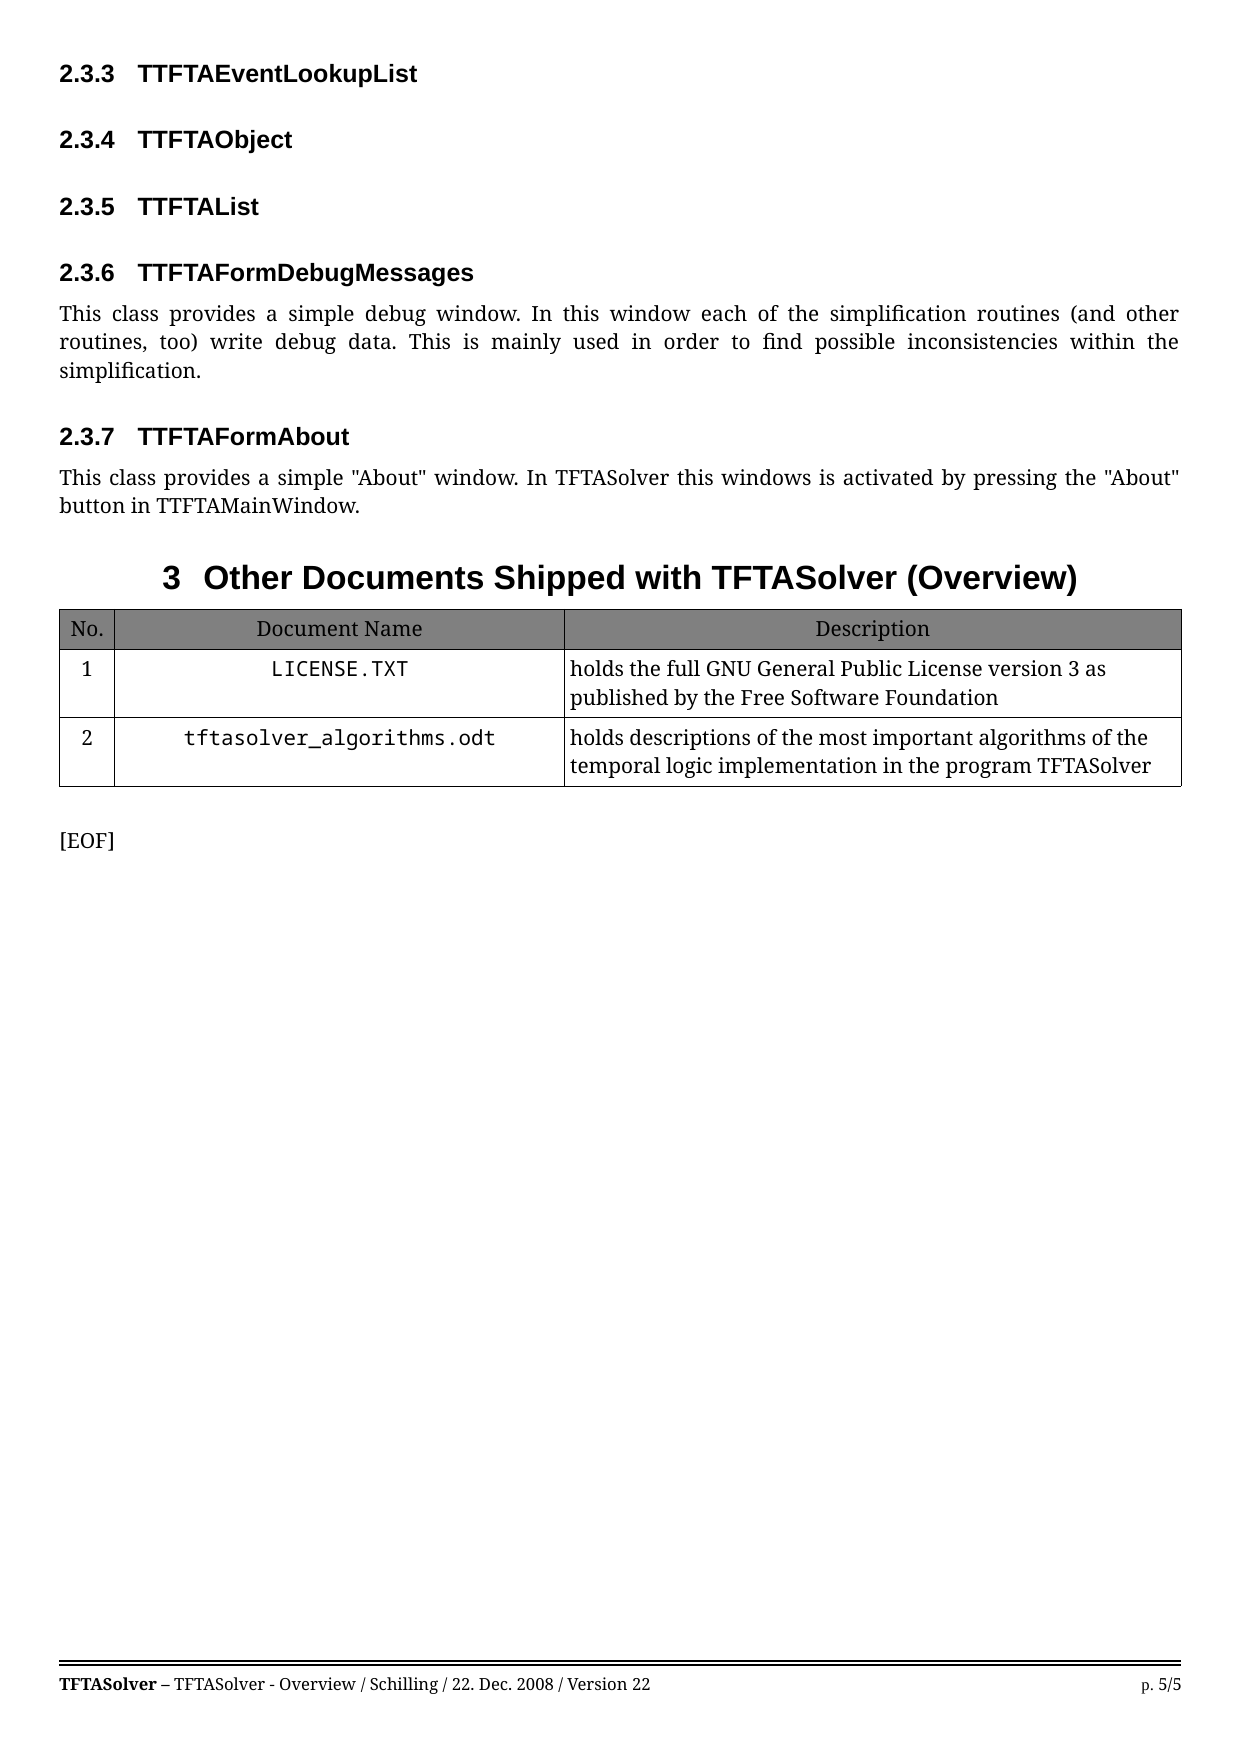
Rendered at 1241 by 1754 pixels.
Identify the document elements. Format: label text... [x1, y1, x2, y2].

table_cell holds descriptions of the most important algorithms of the temporal logic implementation in the program TFTASolver [565, 718, 1181, 786]
subtitle Other Documents Shipped with TFTASolver (Overview) [59, 557, 1181, 596]
table_cell 1 [60, 650, 114, 717]
subtitle TTFTAObject [59, 125, 1181, 154]
text [EOF] [59, 827, 1181, 855]
text This class provides a simple debug window. In this window each of the simplification routines (and other routines, too) write debug data. This is mainly used in order to find possible inconsistencies within the simplification. [59, 299, 1181, 384]
table_header Document Name [115, 610, 564, 649]
subtitle TTFTAEventLookupList [59, 59, 1181, 88]
table_cell LICENSE.TXT [115, 650, 564, 717]
table_cell holds the full GNU General Public License version 3 as published by the Free Software Foundation [565, 650, 1181, 717]
table_cell 2 [60, 718, 114, 786]
subtitle TTFTAFormAbout [59, 422, 1181, 451]
table_cell tftasolver_algorithms.odt [115, 718, 564, 786]
table_header Description [565, 610, 1181, 649]
table_header No. [60, 610, 114, 649]
subtitle TTFTAFormDebugMessages [59, 258, 1181, 287]
text This class provides a simple "About" window. In TFTASolver this windows is activated by pressing the "About" button in TTFTAMainWindow. [59, 463, 1181, 520]
subtitle TTFTAList [59, 192, 1181, 220]
